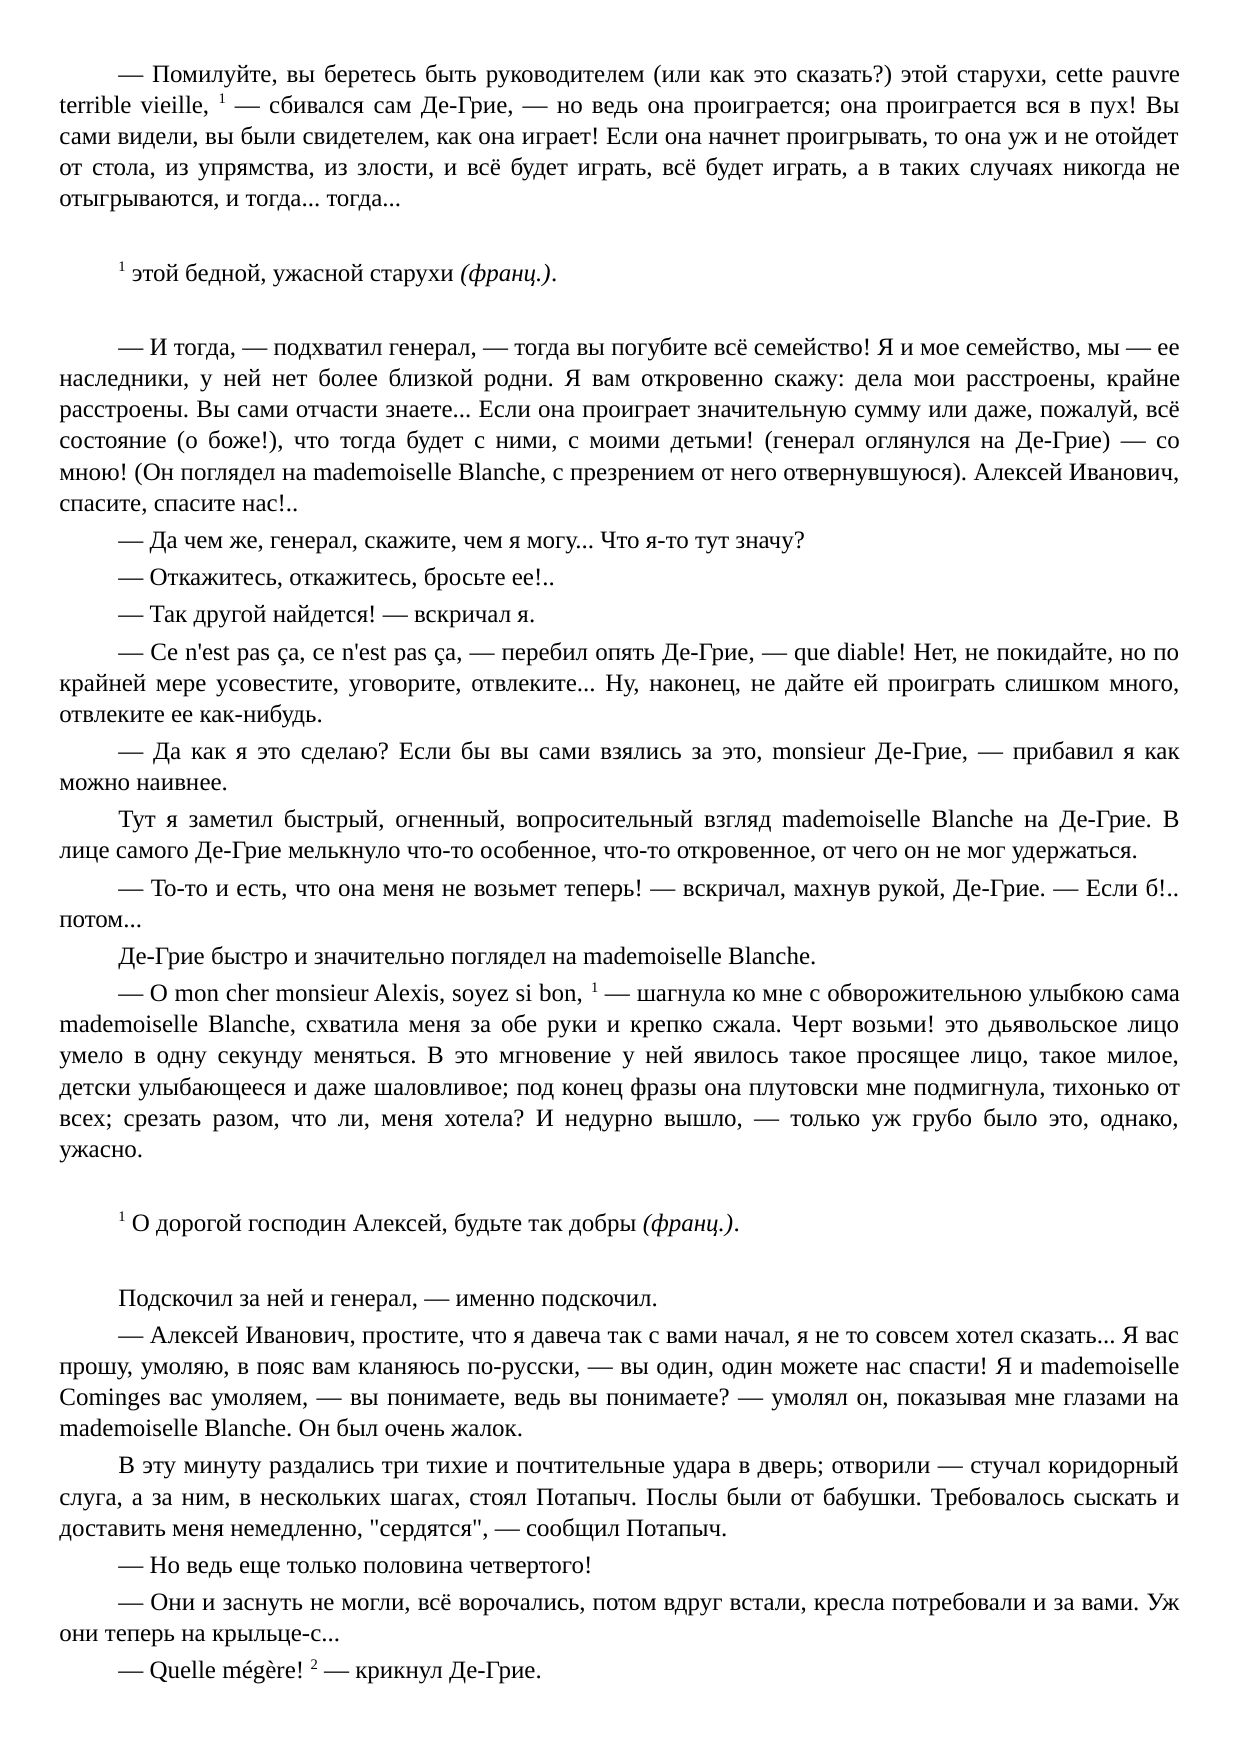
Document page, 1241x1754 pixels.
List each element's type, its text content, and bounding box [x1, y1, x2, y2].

text — О mon cher monsieur Alexis, soyez si bon, 1 — шагнула ко мне с обворожительною улыбкою сама mademoiselle Blanche, схватила меня за обе руки и крепко сжала. Черт возьми! это дьявольское лицо умело в одну секунду меняться. В это мгновение у ней явилось такое просящее лицо, такое милое, детски улыбающееся и даже шаловливое; под конец фразы она плутовски мне подмигнула, тихонько от всех; срезать разом, что ли, меня хотела? И недурно вышло, — только уж грубо было это, однако, ужасно. [59, 978, 1181, 1162]
text — Ce n'est pas ça, ce n'est pas ça, — перебил опять Де-Грие, — que diable! Нет, не покидайте, но по крайней мере усовестите, уговорите, отвлеките... Ну, наконец, не дайте ей проиграть слишком много, отвлеките ее как-нибудь. [59, 637, 1181, 728]
text — Помилуйте, вы беретесь быть руководителем (или как это сказать?) этой старухи, cette pauvre terrible vieille, 1 — сбивался сам Де-Грие, — но ведь она проиграется; она проиграется вся в пух! Вы сами видели, вы были свидетелем, как она играет! Если она начнет проигрывать, то она уж и не отойдет от стола, из упрямства, из злости, и всё будет играть, всё будет играть, а в таких случаях никогда не отыгрываются, и тогда... тогда... [59, 59, 1181, 212]
text Де-Грие быстро и значительно поглядел на mademoiselle Blanche. [59, 941, 1181, 970]
text — Алексей Иванович, простите, что я давеча так с вами начал, я не то совсем хотел сказать... Я вас прошу, умоляю, в пояс вам кланяюсь по-русски, — вы один, один можете нас спасти! Я и mademoiselle Cominges вас умоляем, — вы понимаете, ведь вы понимаете? — умолял он, показывая мне глазами на mademoiselle Blanche. Он был очень жалок. [59, 1320, 1181, 1442]
text — Да чем же, генерал, скажите, чем я могу... Что я-то тут значу? [59, 525, 1181, 554]
text — Quelle mégère! 2 — крикнул Де-Грие. [59, 1656, 1181, 1684]
text — Они и заснуть не могли, всё ворочались, потом вдруг встали, кресла потребовали и за вами. Уж они теперь на крыльце-с... [59, 1587, 1181, 1647]
text — Откажитесь, откажитесь, бросьте ее!.. [59, 562, 1181, 591]
text — Да как я это сделаю? Если бы вы сами взялись за это, monsieur Де-Грие, — прибавил я как можно наивнее. [59, 736, 1181, 796]
text — Так другой найдется! — вскричал я. [59, 599, 1181, 628]
text 1 О дорогой господин Алексей, будьте так добры (франц.). [59, 1208, 1181, 1237]
text Подскочил за ней и генерал, — именно подскочил. [59, 1283, 1181, 1312]
text — И тогда, — подхватил генерал, — тогда вы погубите всё семейство! Я и мое семейство, мы — ее наследники, у ней нет более близкой родни. Я вам откровенно скажу: дела мои расстроены, крайне расстроены. Вы сами отчасти знаете... Если она проиграет значительную сумму или даже, пожалуй, всё состояние (о боже!), что тогда будет с ними, с моими детьми! (генерал оглянулся на Де-Грие) — со мною! (Он поглядел на mademoiselle Blanche, с презрением от него отвернувшуюся). Алексей Иванович, спасите, спасите нас!.. [59, 332, 1181, 516]
text Тут я заметил быстрый, огненный, вопросительный взгляд mademoiselle Blanche на Де-Грие. В лице самого Де-Грие мелькнуло что-то особенное, что-то откровенное, от чего он не мог удержаться. [59, 804, 1181, 864]
text 1 этой бедной, ужасной старухи (франц.). [59, 258, 1181, 287]
text — Но ведь еще только половина четвертого! [59, 1550, 1181, 1579]
text — То-то и есть, что она меня не возьмет теперь! — вскричал, махнув рукой, Де-Грие. — Если б!.. потом... [59, 873, 1181, 933]
text В эту минуту раздались три тихие и почтительные удара в дверь; отворили — стучал коридорный слуга, а за ним, в нескольких шагах, стоял Потапыч. Послы были от бабушки. Требовалось сыскать и доставить меня немедленно, "сердятся", — сообщил Потапыч. [59, 1451, 1181, 1541]
